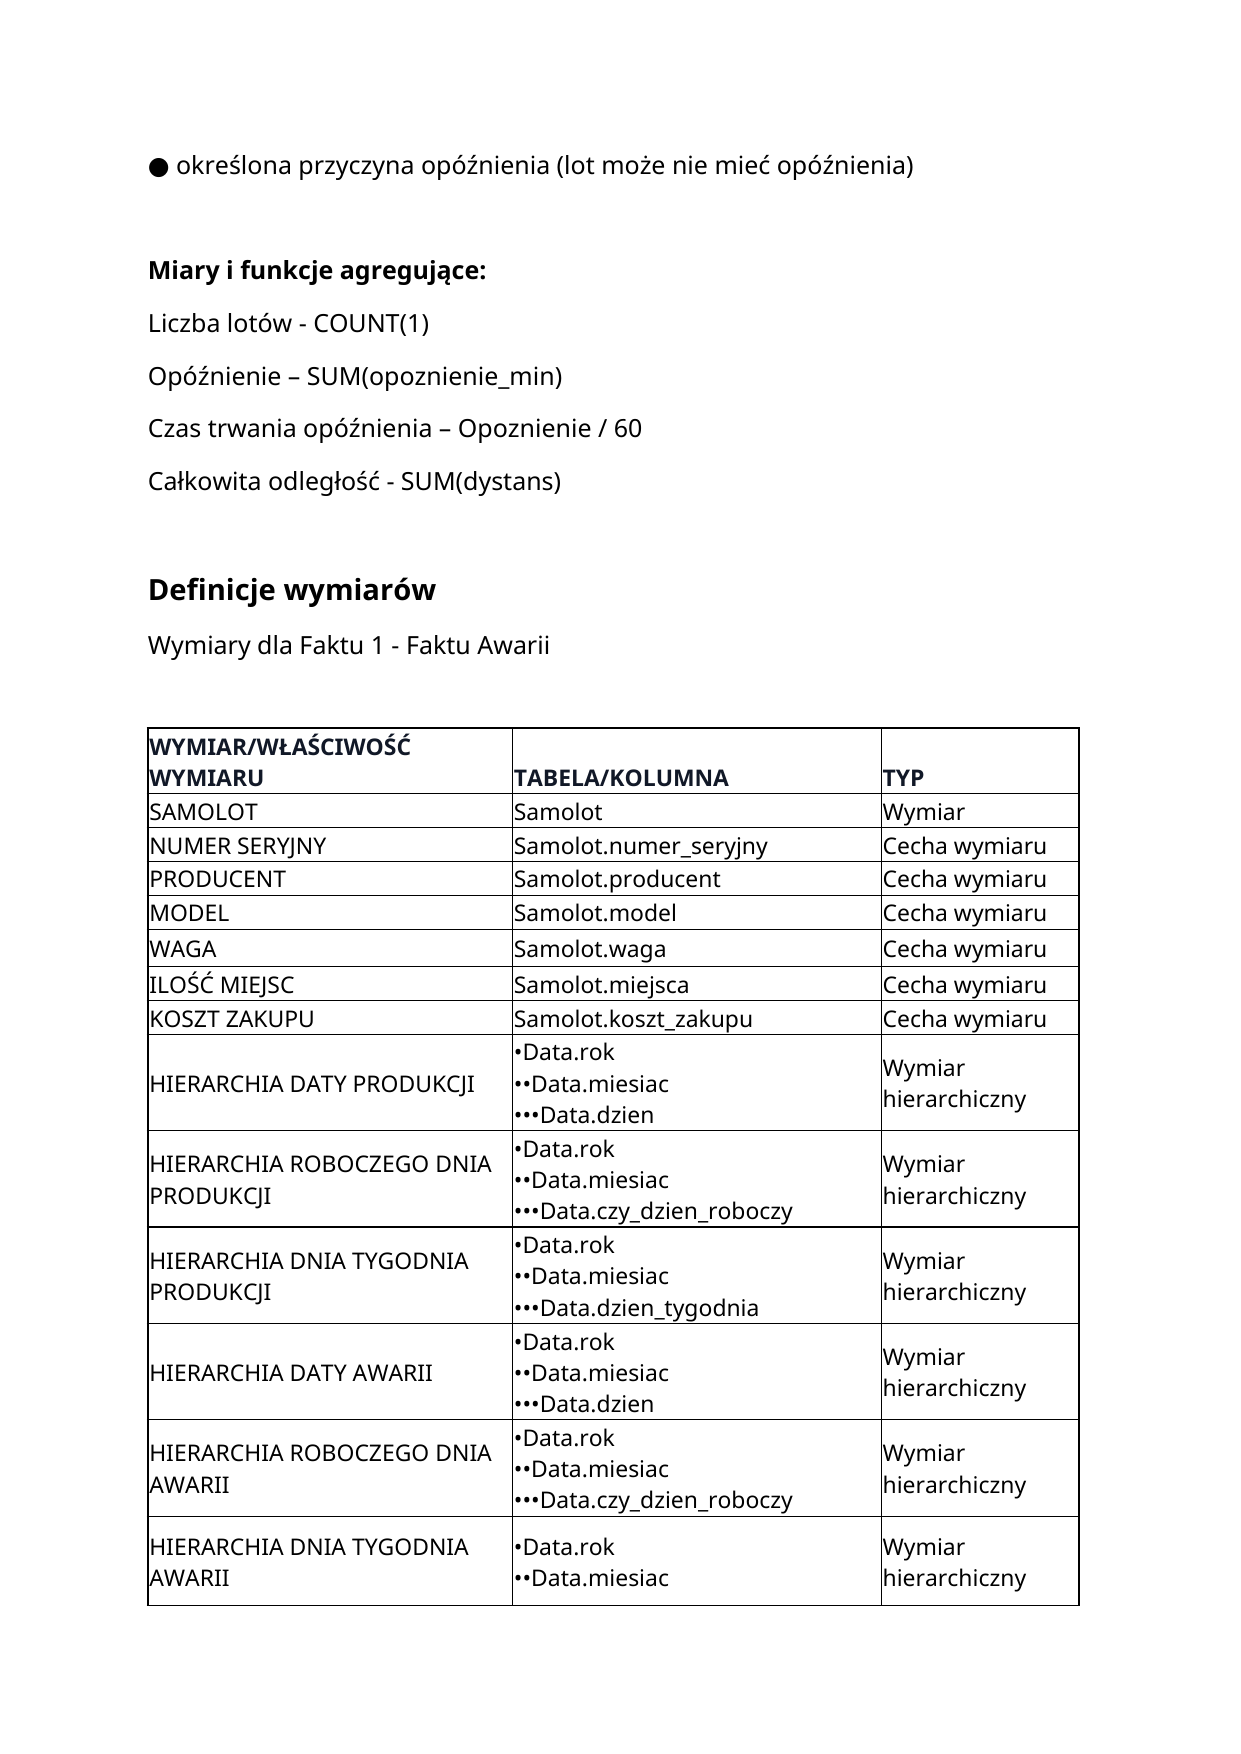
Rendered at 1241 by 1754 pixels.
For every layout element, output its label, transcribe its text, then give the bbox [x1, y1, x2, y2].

text Definicje wymiarów [148, 569, 1093, 609]
table_cell Samolot.model [513, 896, 881, 928]
text ● określona przyczyna opóźnienia (lot może nie mieć opóźnienia) [148, 148, 1093, 182]
table_cell Wymiar hierarchiczny [882, 1517, 1078, 1605]
table_cell HIERARCHIA DATY AWARII [149, 1324, 512, 1419]
table_header WYMIAR/WŁAŚCIWOŚĆ WYMIARU [149, 729, 512, 793]
table_cell Wymiar hierarchiczny [882, 1420, 1078, 1516]
text Miary i funkcje agregujące: [148, 253, 1093, 287]
table_cell HIERARCHIA DNIA TYGODNIA PRODUKCJI [149, 1228, 512, 1323]
table_cell •Data.rok ••Data.miesiac •••Data.czy_dzien_roboczy [513, 1131, 881, 1226]
text Wymiary dla Faktu 1 - Faktu Awarii [148, 628, 1093, 662]
table_cell Wymiar [882, 794, 1078, 827]
table_cell Wymiar hierarchiczny [882, 1228, 1078, 1323]
table_cell •Data.rok ••Data.miesiac •••Data.czy_dzien_roboczy [513, 1420, 881, 1516]
table_cell Samolot.waga [513, 930, 881, 966]
table_cell Cecha wymiaru [882, 828, 1078, 861]
text Liczba lotów - COUNT(1) [148, 306, 1093, 340]
table_cell SAMOLOT [149, 794, 512, 827]
table_cell Samolot.miejsca [513, 967, 881, 1000]
table_cell HIERARCHIA ROBOCZEGO DNIA PRODUKCJI [149, 1131, 512, 1226]
table_header TYP [882, 729, 1078, 793]
text Czas trwania opóźnienia – Opoznienie / 60 [148, 411, 1093, 445]
table_cell Cecha wymiaru [882, 1001, 1078, 1034]
table_cell MODEL [149, 896, 512, 928]
table_cell Samolot [513, 794, 881, 827]
table_cell Wymiar hierarchiczny [882, 1324, 1078, 1419]
table_cell NUMER SERYJNY [149, 828, 512, 861]
table_cell HIERARCHIA ROBOCZEGO DNIA AWARII [149, 1420, 512, 1516]
table_cell •Data.rok ••Data.miesiac •••Data.dzien [513, 1324, 881, 1419]
table_cell Samolot.koszt_zakupu [513, 1001, 881, 1034]
table_cell Cecha wymiaru [882, 896, 1078, 928]
text Opóźnienie – SUM(opoznienie_min) [148, 358, 1093, 392]
table_cell •Data.rok ••Data.miesiac [513, 1517, 881, 1605]
table_cell WAGA [149, 930, 512, 966]
table_cell PRODUCENT [149, 862, 512, 895]
table_cell Samolot.producent [513, 862, 881, 895]
table_cell KOSZT ZAKUPU [149, 1001, 512, 1034]
table_cell HIERARCHIA DNIA TYGODNIA AWARII [149, 1517, 512, 1605]
text Całkowita odległość - SUM(dystans) [148, 464, 1093, 498]
table_cell Wymiar hierarchiczny [882, 1035, 1078, 1130]
table_cell ILOŚĆ MIEJSC [149, 967, 512, 1000]
table_cell HIERARCHIA DATY PRODUKCJI [149, 1035, 512, 1130]
table_cell •Data.rok ••Data.miesiac •••Data.dzien [513, 1035, 881, 1130]
table_cell Cecha wymiaru [882, 967, 1078, 1000]
table_cell •Data.rok ••Data.miesiac •••Data.dzien_tygodnia [513, 1228, 881, 1323]
table_cell Cecha wymiaru [882, 862, 1078, 895]
table_cell Cecha wymiaru [882, 930, 1078, 966]
table_cell Samolot.numer_seryjny [513, 828, 881, 861]
table_header TABELA/KOLUMNA [513, 729, 881, 793]
table_cell Wymiar hierarchiczny [882, 1131, 1078, 1226]
